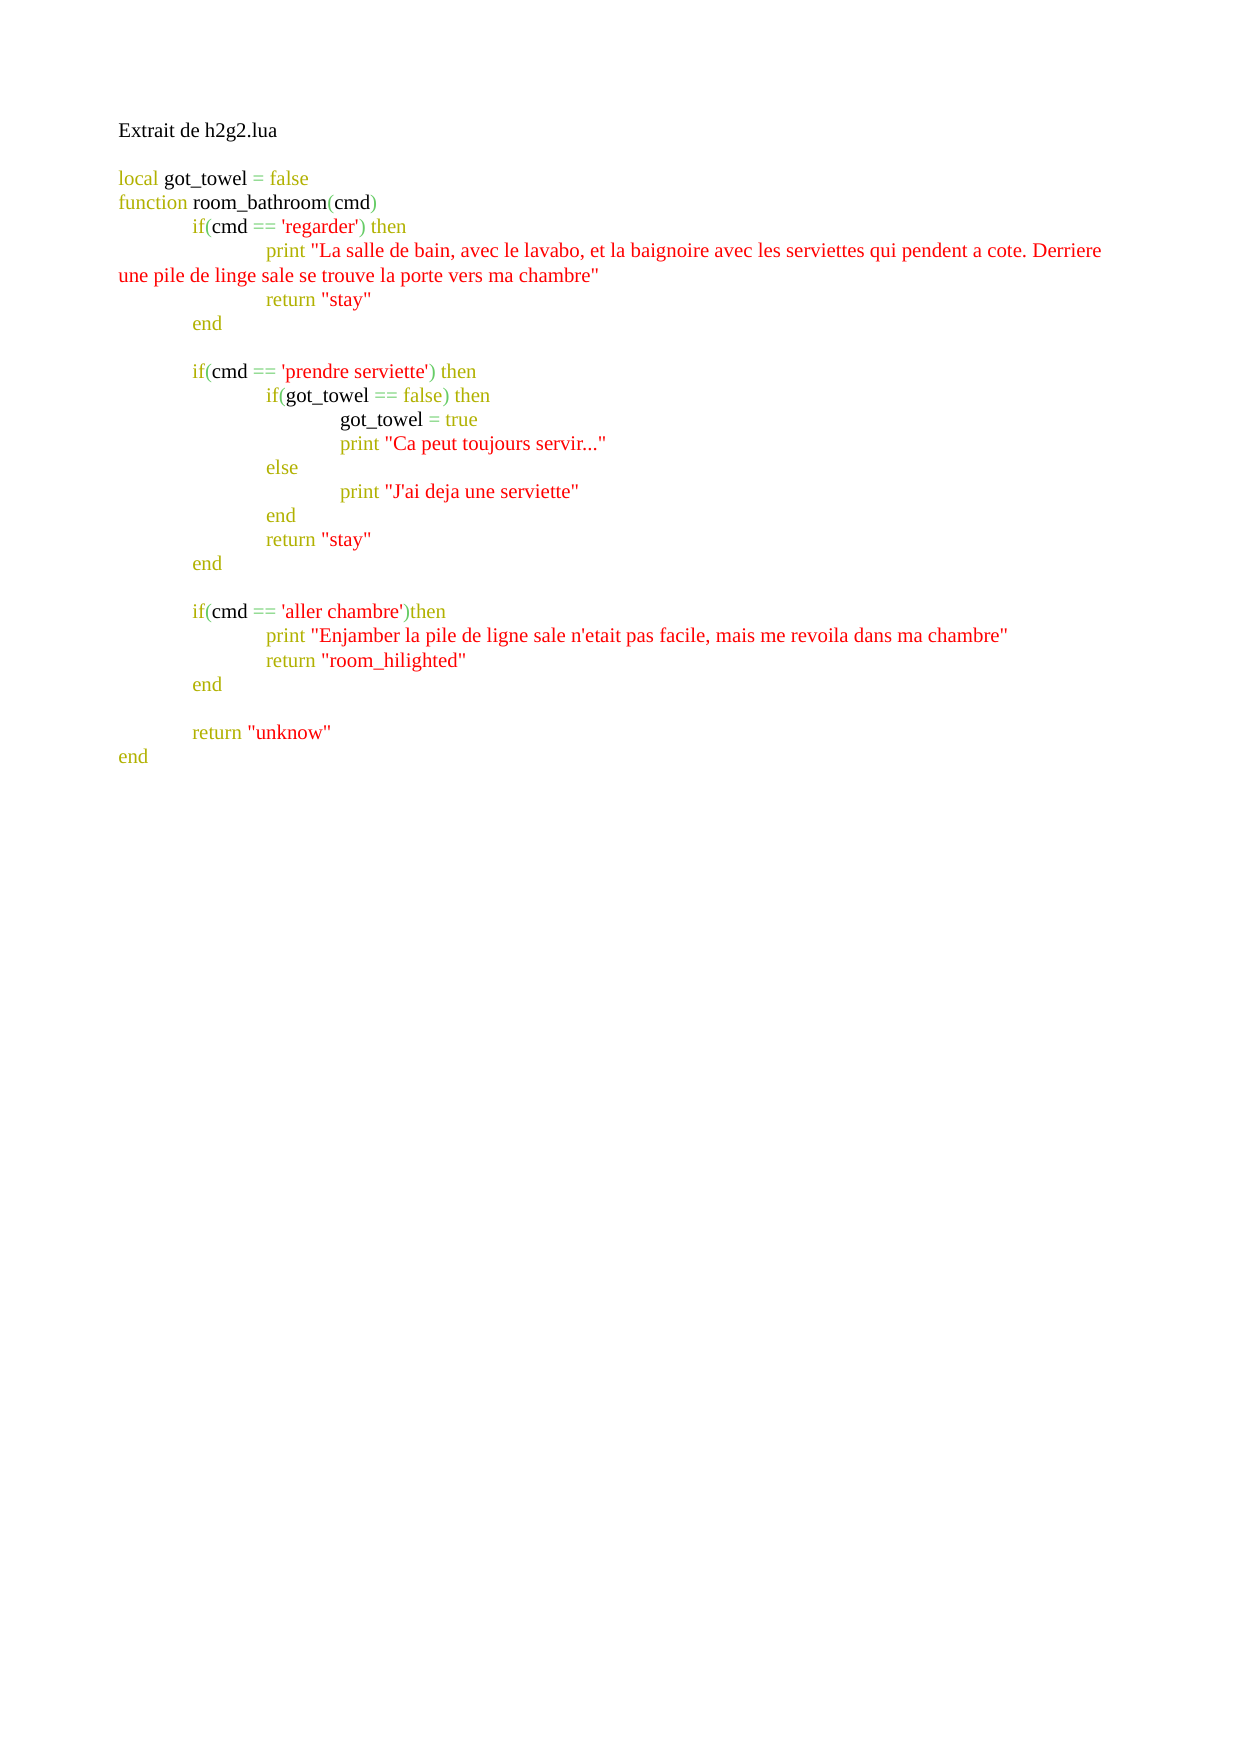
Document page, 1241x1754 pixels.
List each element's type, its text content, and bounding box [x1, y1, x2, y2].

text Extrait de h2g2.lua [118, 118, 1122, 142]
text local got_towel = false [118, 166, 1122, 190]
text function room_bathroom(cmd) if(cmd == 'regarder') then print "La salle de bain, avec le lavabo, et la baignoire avec les serviettes qui pendent a cote. Derriere une pile de linge sale se trouve la porte vers ma chambre" return "stay" end if(cmd == 'prendre serviette') then if(got_towel == false) then got_towel = true print "Ca peut toujours servir..." else print "J'ai deja une serviette" end return "stay" end if(cmd == 'aller chambre')then print "Enjamber la pile de ligne sale n'etait pas facile, mais me revoila dans ma chambre" return "room_hilighted" end return "unknow" end [118, 190, 1122, 768]
